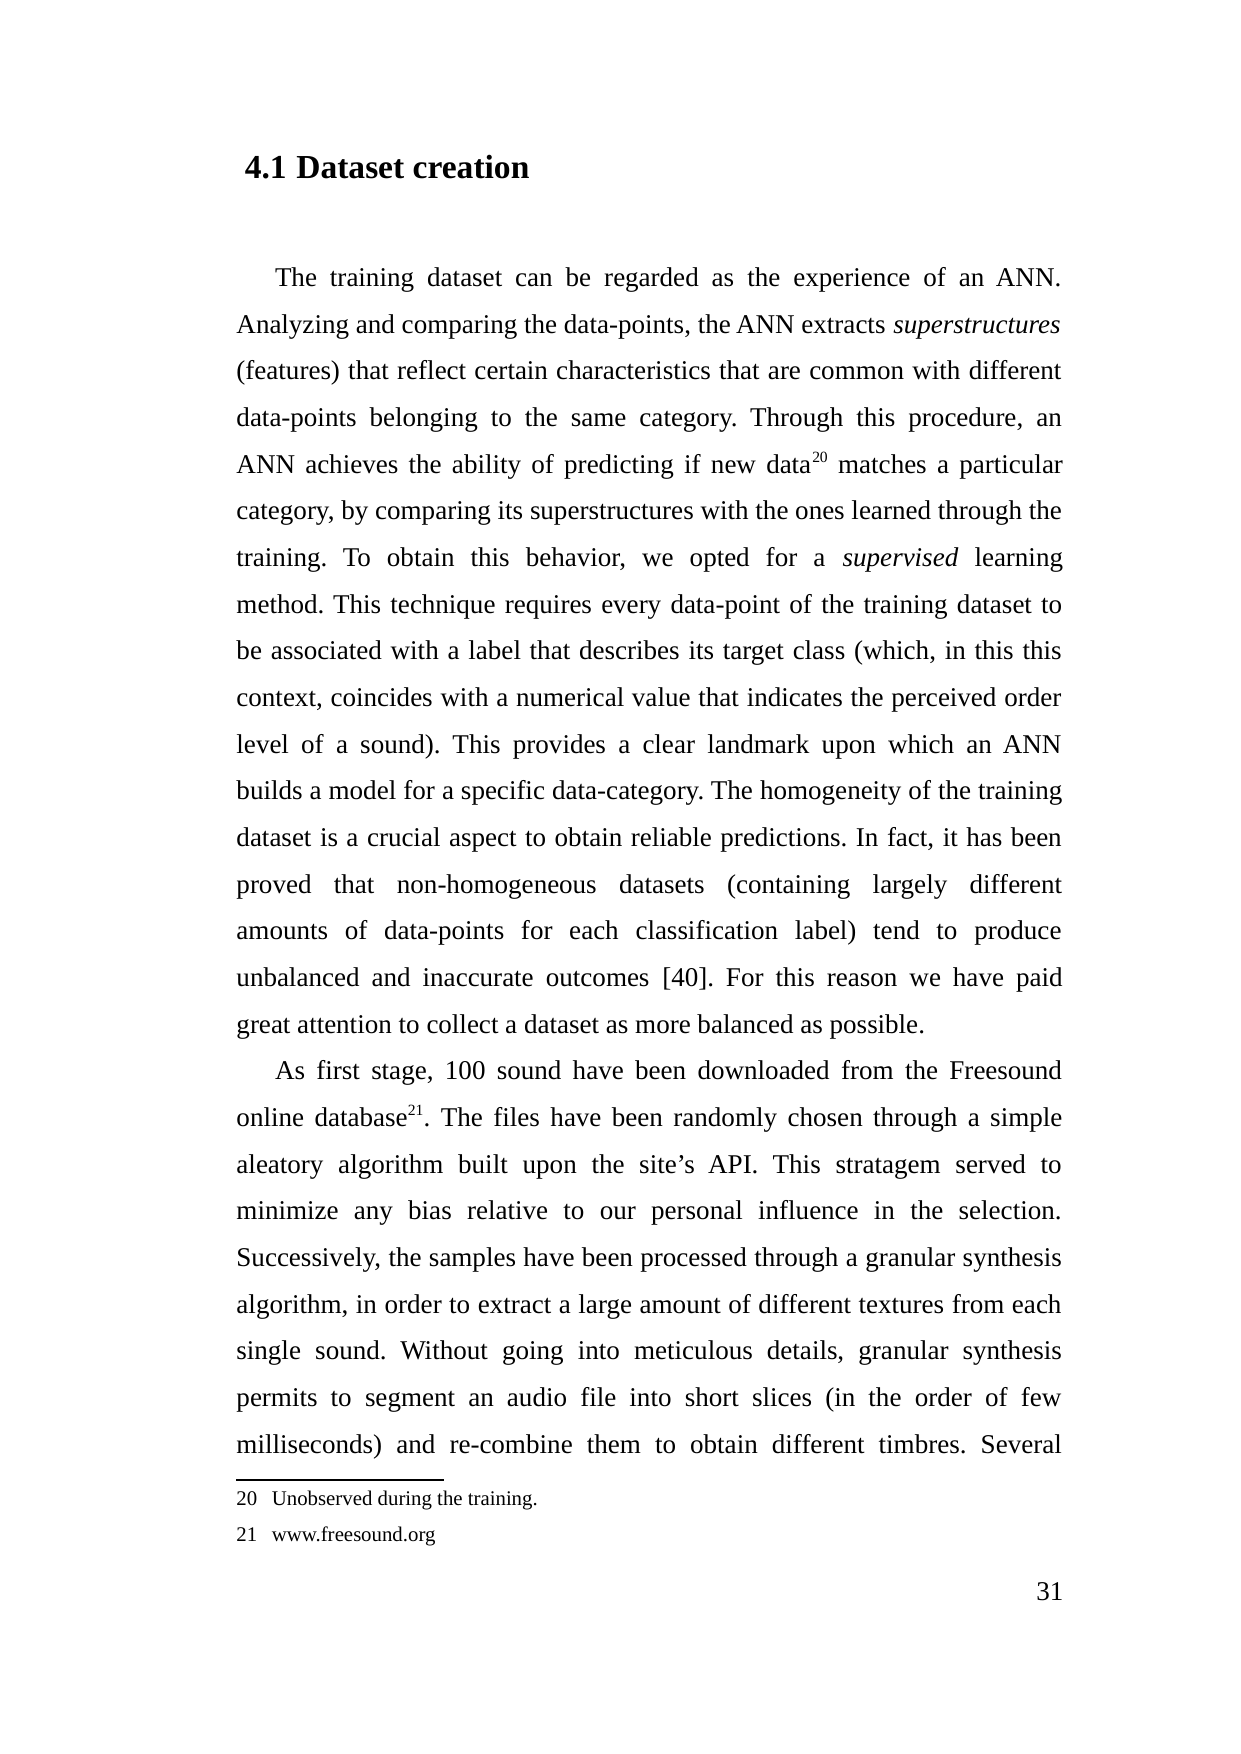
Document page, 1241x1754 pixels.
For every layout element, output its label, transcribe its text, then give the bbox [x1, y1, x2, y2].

text Unobserved during the training. [236, 1486, 1063, 1510]
text The training dataset can be regarded as the experience of an ANN. Analyzing and comparing the data-points, the ANN extracts superstructures (features) that reflect certain characteristics that are common with different data-points belonging to the same category. Through this procedure, an ANN achieves the ability of predicting if new data matches a particular category, by comparing its superstructures with the ones learned through the training. To obtain this behavior, we opted for a supervised learning method. This technique requires every data-point of the training dataset to be associated with a label that describes its target class (which, in this this context, coincides with a numerical value that indicates the perceived order level of a sound). This provides a clear landmark upon which an ANN builds a model for a specific data-category. The homogeneity of the training dataset is a crucial aspect to obtain reliable predictions. In fact, it has been proved that non-homogeneous datasets (containing largely different amounts of data-points for each classification label) tend to produce unbalanced and inaccurate outcomes [40]. For this reason we have paid great attention to collect a dataset as more balanced as possible. [236, 261, 1063, 1039]
text www.freesound.org [236, 1522, 1063, 1546]
text As first stage, 100 sound have been downloaded from the Freesound online database. The files have been randomly chosen through a simple aleatory algorithm built upon the site’s API. This stratagem served to minimize any bias relative to our personal influence in the selection. Successively, the samples have been processed through a granular synthesis algorithm, in order to extract a large amount of different textures from each single sound. Without going into meticulous details, granular synthesis permits to segment an audio file into short slices (in the order of few milliseconds) and re-combine them to obtain different timbres. Several [236, 1054, 1063, 1459]
subtitle Dataset creation [236, 148, 1063, 186]
